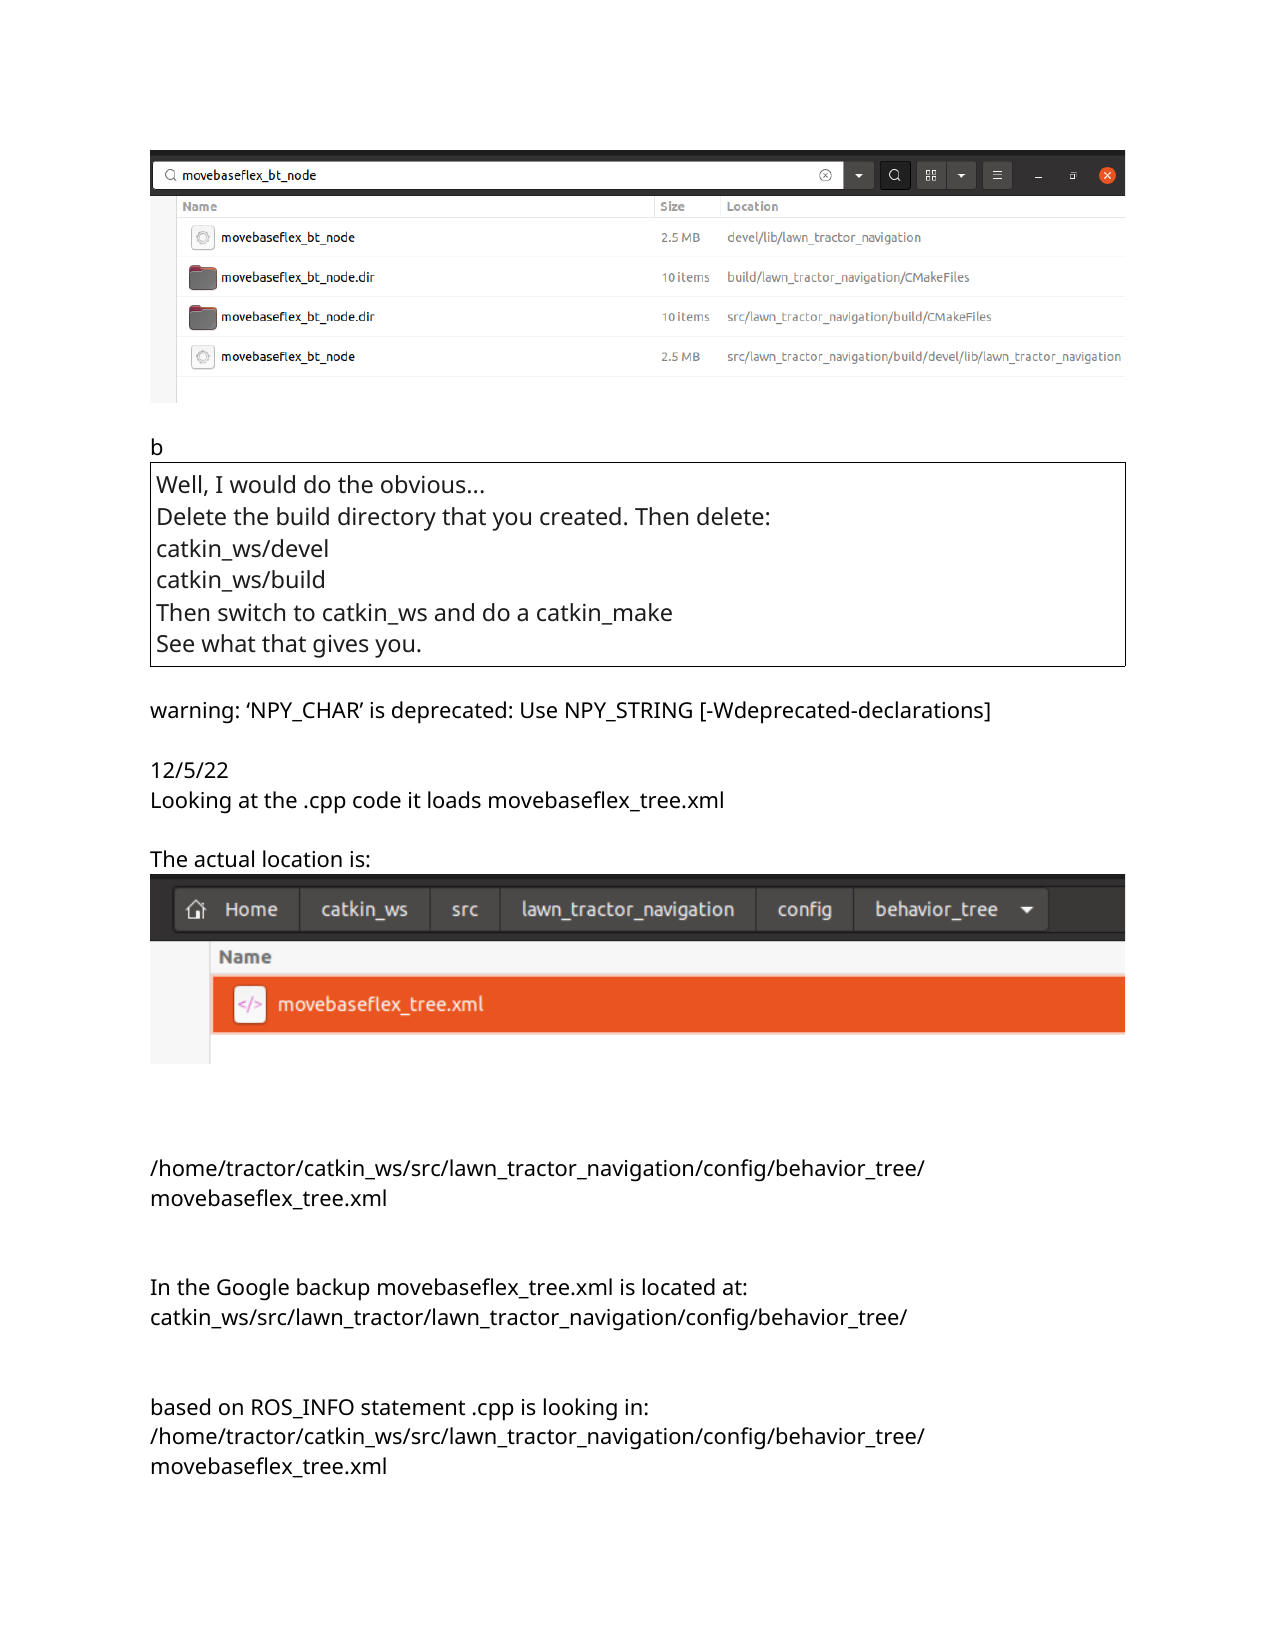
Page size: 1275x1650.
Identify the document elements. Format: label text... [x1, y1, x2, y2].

text catkin_ws/src/lawn_tractor/lawn_tractor_navigation/config/behavior_tree/ [150, 1302, 1125, 1332]
text Looking at the .cpp code it loads movebaseflex_tree.xml [150, 785, 1125, 814]
table_header Well, I would do the obvious... Delete the build directory that you created. Then delete: catkin_ws/devel catkin_ws/build Then switch to catkin_ws and do a catkin_make See what that gives you. [151, 463, 1125, 666]
text based on ROS_INFO statement .cpp is looking in: [150, 1392, 1125, 1421]
text warning: ‘NPY_CHAR’ is deprecated: Use NPY_STRING [-Wdeprecated-declarations] [150, 695, 1125, 725]
text /home/tractor/catkin_ws/src/lawn_tractor_navigation/config/behavior_tree/movebaseflex_tree.xml [150, 1153, 1125, 1213]
text b [150, 432, 1125, 462]
text /home/tractor/catkin_ws/src/lawn_tractor_navigation/config/behavior_tree/movebaseflex_tree.xml [150, 1421, 1125, 1481]
text The actual location is: [150, 844, 1125, 874]
picture [150, 150, 1125, 403]
picture [150, 874, 1125, 1064]
text 12/5/22 [150, 755, 1125, 785]
text In the Google backup movebaseflex_tree.xml is located at: [150, 1272, 1125, 1302]
